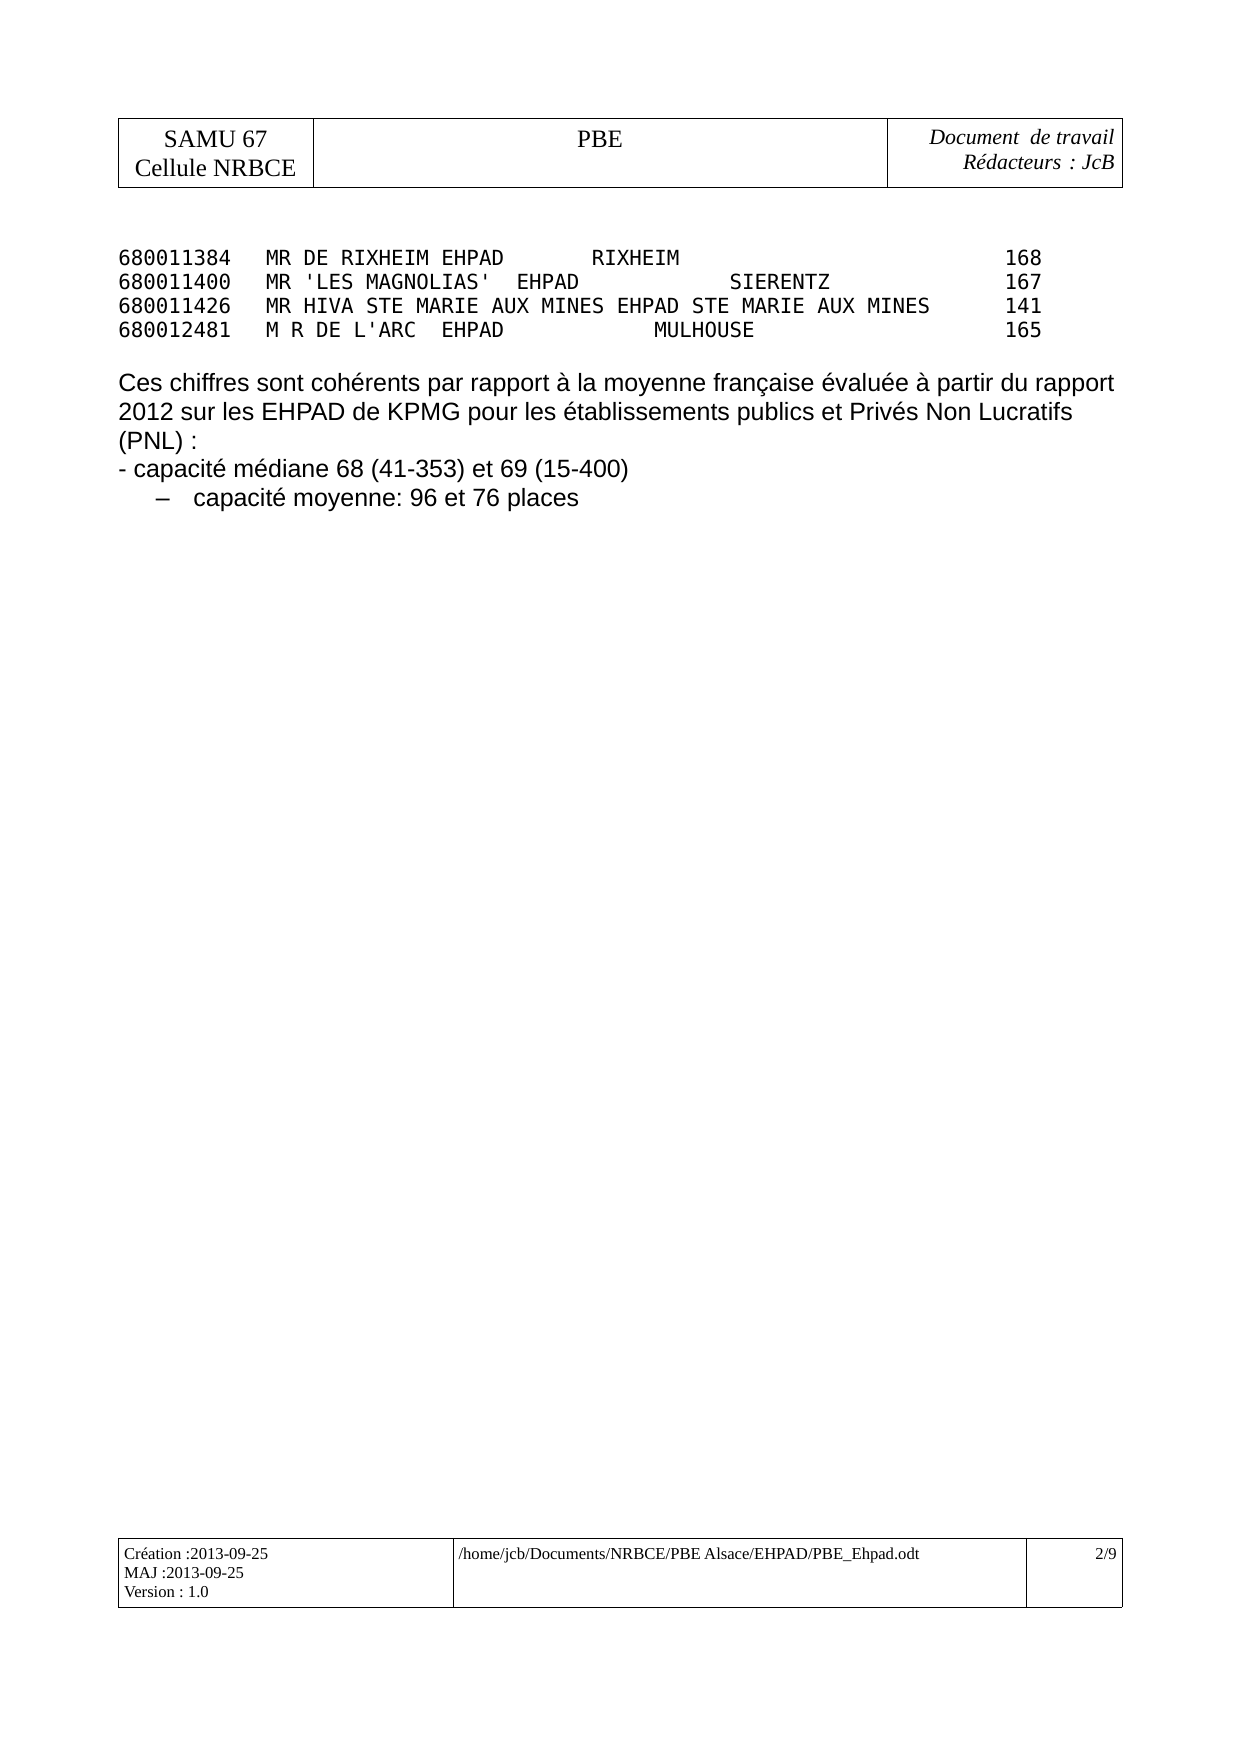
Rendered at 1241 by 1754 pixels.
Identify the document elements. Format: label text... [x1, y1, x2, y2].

text 680012481 M R DE L'ARC EHPAD MULHOUSE 165 [118, 318, 1122, 343]
text 680011384 MR DE RIXHEIM EHPAD RIXHEIM 168 [118, 246, 1122, 270]
text Ces chiffres sont cohérents par rapport à la moyenne française évaluée à partir du rapport 2012 sur les EHPAD de KPMG pour les établissements publics et Privés Non Lucratifs (PNL) : [118, 368, 1122, 454]
text 680011400 MR 'LES MAGNOLIAS' EHPAD SIERENTZ 167 [118, 270, 1122, 294]
list capacité moyenne: 96 et 76 places [156, 483, 1122, 512]
text 680011426 MR HIVA STE MARIE AUX MINES EHPAD STE MARIE AUX MINES 141 [118, 294, 1122, 318]
text - capacité médiane 68 (41-353) et 69 (15-400) [118, 454, 1122, 483]
